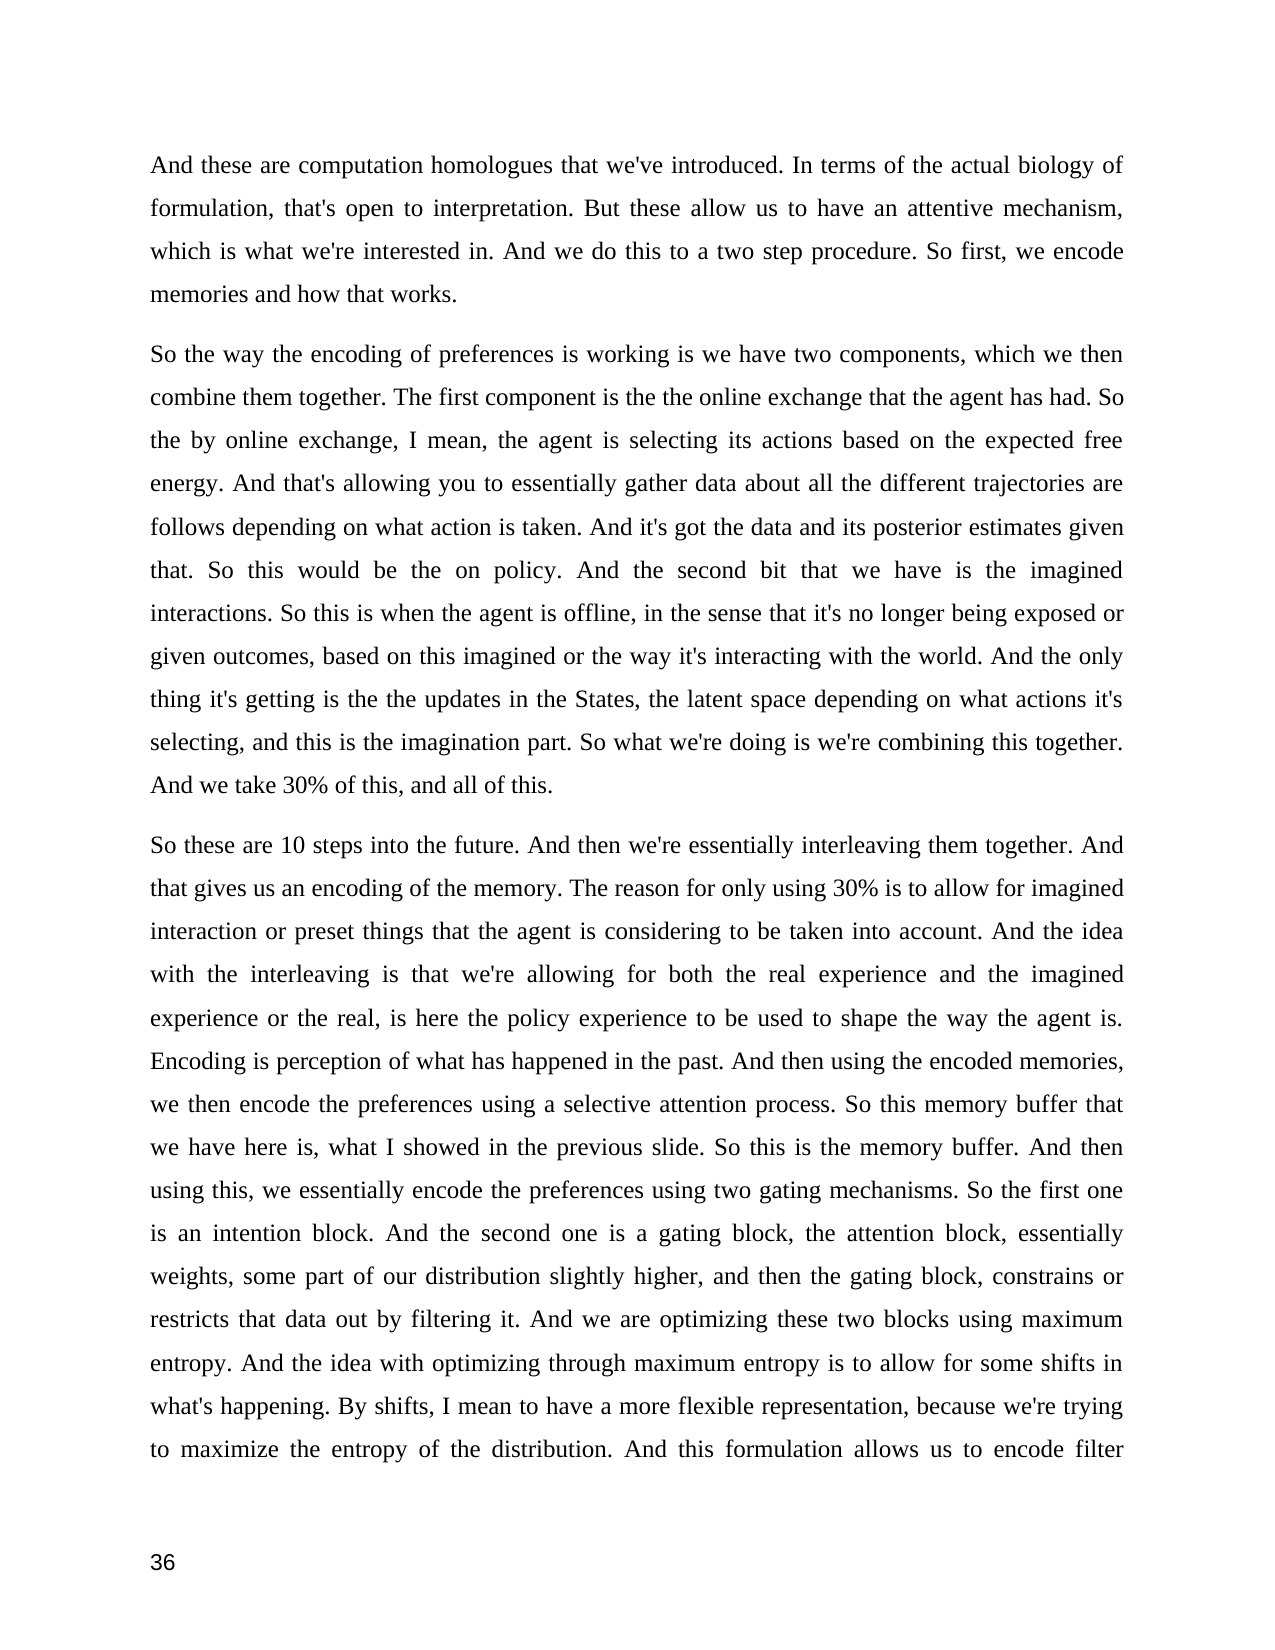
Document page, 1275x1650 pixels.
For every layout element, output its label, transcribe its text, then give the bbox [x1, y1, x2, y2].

text So these are 10 steps into the future. And then we're essentially interleaving them together. And that gives us an encoding of the memory. The reason for only using 30% is to allow for imagined interaction or preset things that the agent is considering to be taken into account. And the idea with the interleaving is that we're allowing for both the real experience and the imagined experience or the real, is here the policy experience to be used to shape the way the agent is. Encoding is perception of what has happened in the past. And then using the encoded memories, we then encode the preferences using a selective attention process. So this memory buffer that we have here is, what I showed in the previous slide. So this is the memory buffer. And then using this, we essentially encode the preferences using two gating mechanisms. So the first one is an intention block. And the second one is a gating block, the attention block, essentially weights, some part of our distribution slightly higher, and then the gating block, constrains or restricts that data out by filtering it. And we are optimizing these two blocks using maximum entropy. And the idea with optimizing through maximum entropy is to allow for some shifts in what's happening. By shifts, I mean to have a more flexible representation, because we're trying to maximize the entropy of the distribution. And this formulation allows us to encode filter [150, 830, 1125, 1463]
text And these are computation homologues that we've introduced. In terms of the actual biology of formulation, that's open to interpretation. But these allow us to have an attentive mechanism, which is what we're interested in. And we do this to a two step procedure. So first, we encode memories and how that works. [150, 150, 1125, 308]
text So the way the encoding of preferences is working is we have two components, which we then combine them together. The first component is the the online exchange that the agent has had. So the by online exchange, I mean, the agent is selecting its actions based on the expected free energy. And that's allowing you to essentially gather data about all the different trajectories are follows depending on what action is taken. And it's got the data and its posterior estimates given that. So this would be the on policy. And the second bit that we have is the imagined interactions. So this is when the agent is offline, in the sense that it's no longer being exposed or given outcomes, based on this imagined or the way it's interacting with the world. And the only thing it's getting is the the updates in the States, the latent space depending on what actions it's selecting, and this is the imagination part. So what we're doing is we're combining this together. And we take 30% of this, and all of this. [150, 339, 1125, 799]
